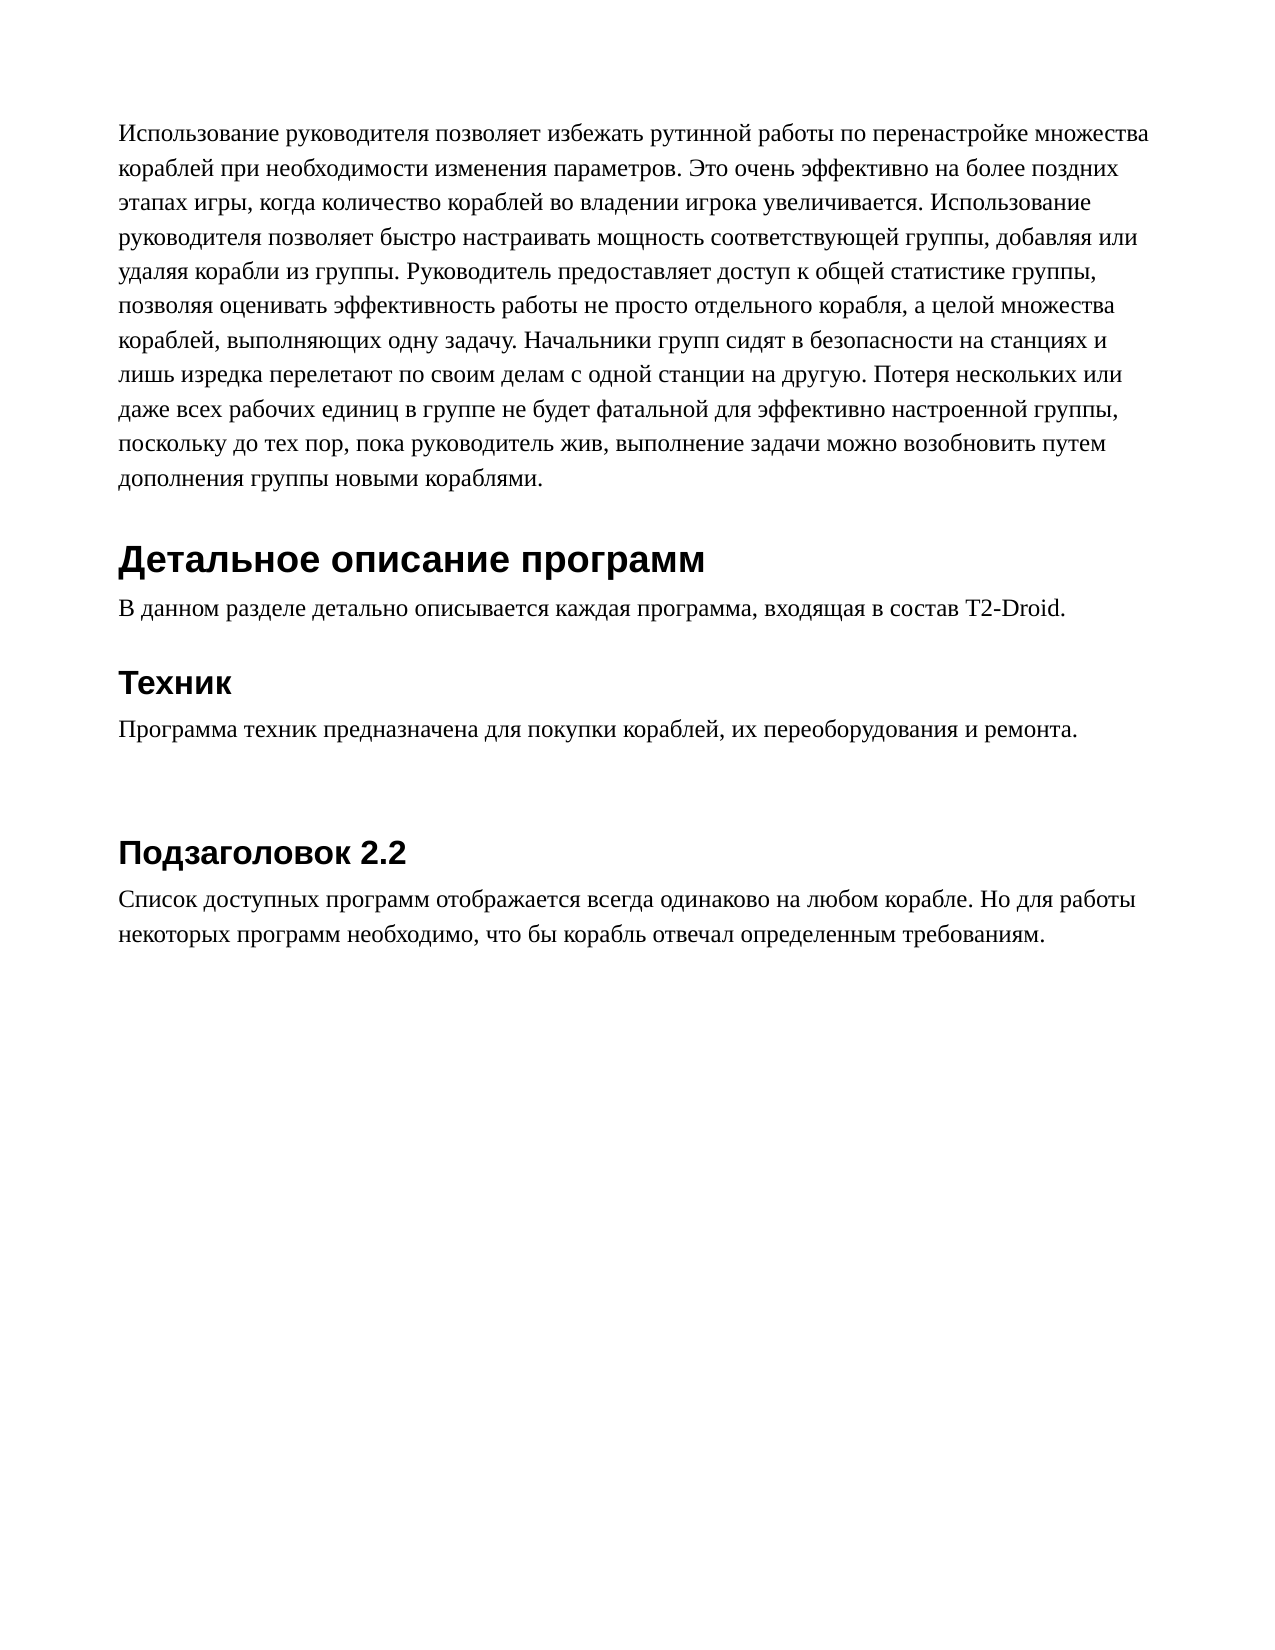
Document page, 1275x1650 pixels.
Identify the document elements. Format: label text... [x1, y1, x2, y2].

text Использование руководителя позволяет избежать рутинной работы по перенастройке множества кораблей при необходимости изменения параметров. Это очень эффективно на более поздних этапах игры, когда количество кораблей во владении игрока увеличивается. Использование руководителя позволяет быстро настраивать мощность соответствующей группы, добавляя или удаляя корабли из группы. Руководитель предоставляет доступ к общей статистике группы, позволяя оценивать эффективность работы не просто отдельного корабля, а целой множества кораблей, выполняющих одну задачу. Начальники групп сидят в безопасности на станциях и лишь изредка перелетают по своим делам с одной станции на другую. Потеря нескольких или даже всех рабочих единиц в группе не будет фатальной для эффективно настроенной группы, поскольку до тех пор, пока руководитель жив, выполнение задачи можно возобновить путем дополнения группы новыми кораблями. [118, 118, 1157, 492]
subtitle Техник [118, 663, 1157, 702]
text Список доступных программ отображается всегда одинаково на любом корабле. Но для работы некоторых программ необходимо, что бы корабль отвечал определенным требованиям. [118, 884, 1157, 947]
subtitle Подзаголовок 2.2 [118, 833, 1157, 872]
text В данном разделе детально описывается каждая программа, входящая в состав T2-Droid. [118, 593, 1157, 622]
text Программа техник предназначена для покупки кораблей, их переоборудования и ремонта. [118, 714, 1157, 743]
subtitle Детальное описание программ [118, 537, 1157, 581]
